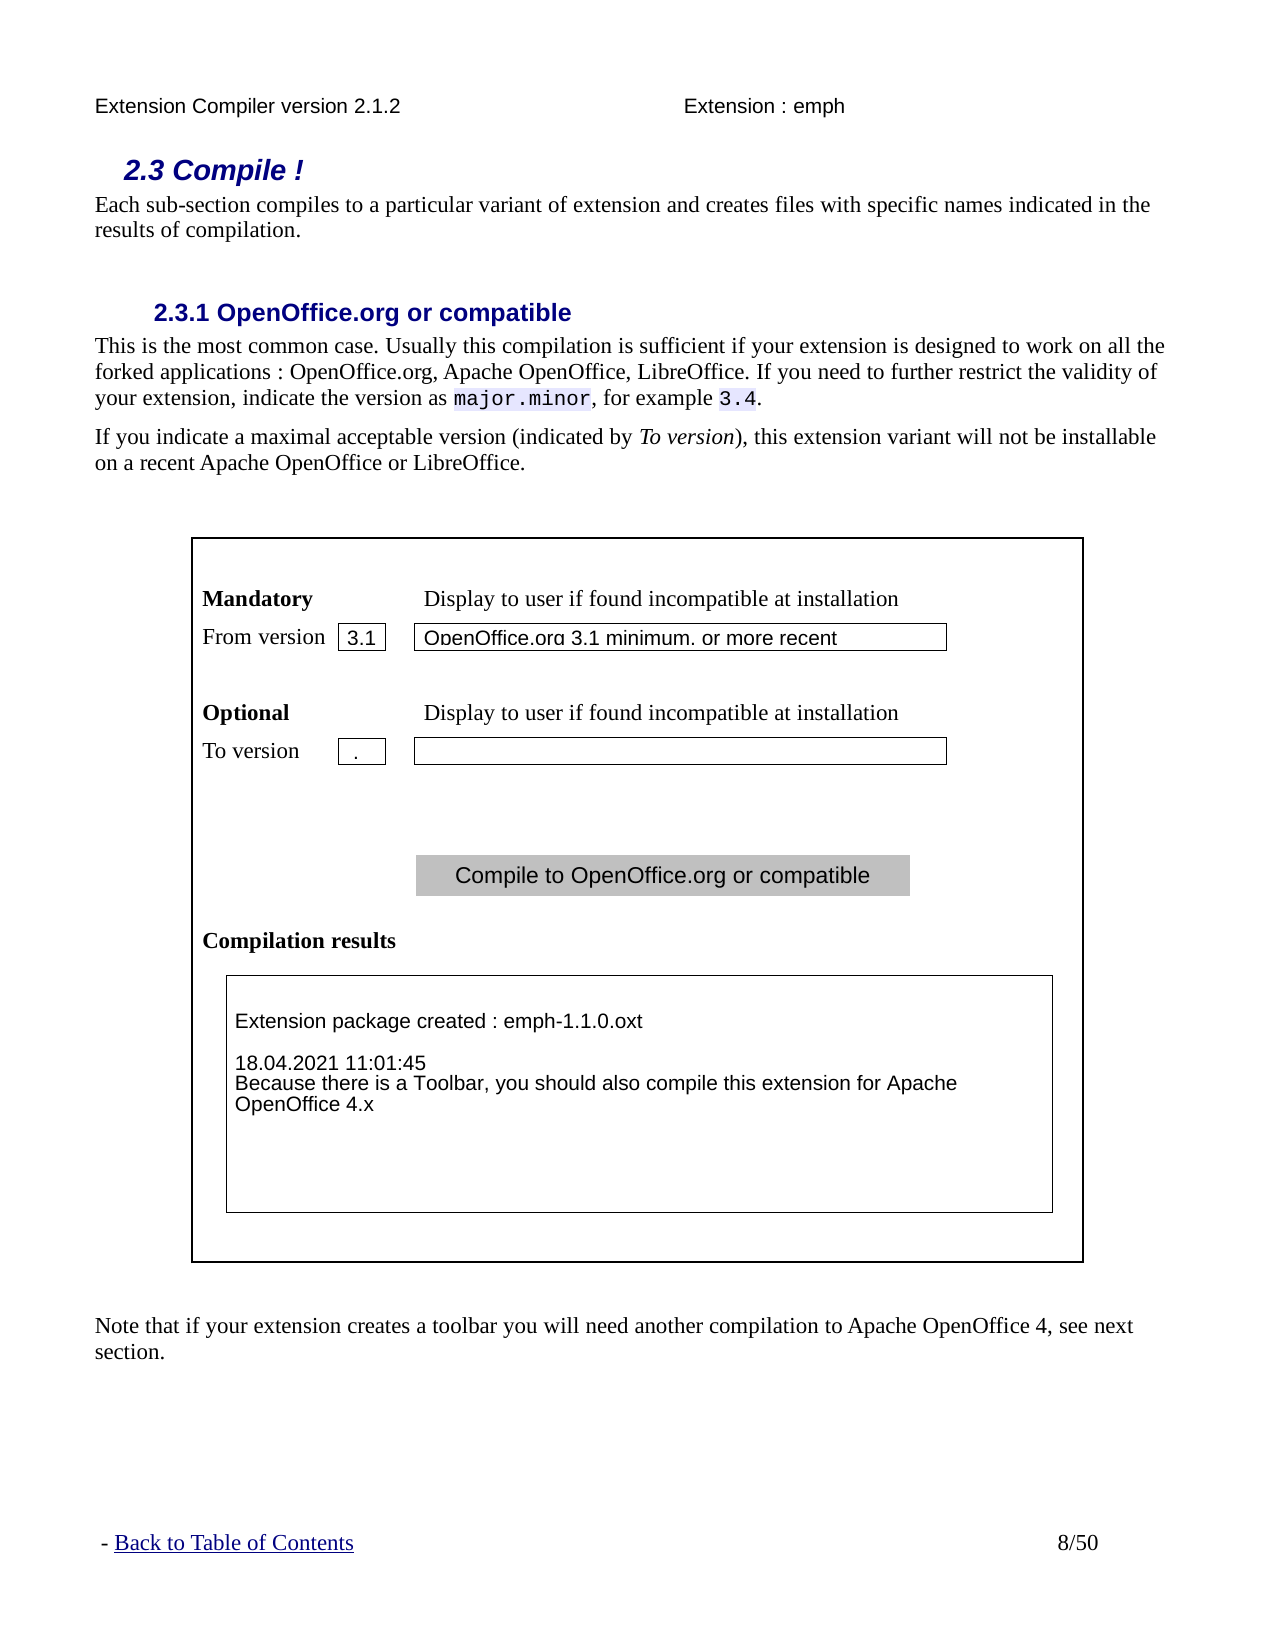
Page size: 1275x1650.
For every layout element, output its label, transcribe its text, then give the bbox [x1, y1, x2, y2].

subtitle OpenOffice.org or compatible [153, 299, 1181, 327]
text Note that if your extension creates a toolbar you will need another compilation to Apache OpenOffice 4, see next section. [94, 1313, 1181, 1364]
text This is the most common case. Usually this compilation is sufficient if your extension is designed to work on all the forked applications : OpenOffice.org, Apache OpenOffice, LibreOffice. If you need to further restrict the validity of your extension, indicate the version as major.minor, for example 3.4. [94, 333, 1181, 411]
text [947, 624, 1073, 650]
text [386, 624, 414, 650]
text Compilation results [202, 928, 1073, 954]
text Mandatory Display to user if found incompatible at installation [202, 586, 1073, 612]
text [947, 738, 1073, 764]
text If you indicate a maximal acceptable version (indicated by To version), this extension variant will not be installable on a recent Apache OpenOffice or LibreOffice. [94, 424, 1181, 475]
text From version [202, 624, 338, 650]
text [386, 738, 414, 764]
text Optional Display to user if found incompatible at installation [202, 700, 1073, 726]
subtitle Compile ! [124, 153, 1181, 186]
text Each sub-section compiles to a particular variant of extension and creates files with specific names indicated in the results of compilation. [94, 192, 1181, 243]
text To version [202, 738, 338, 764]
